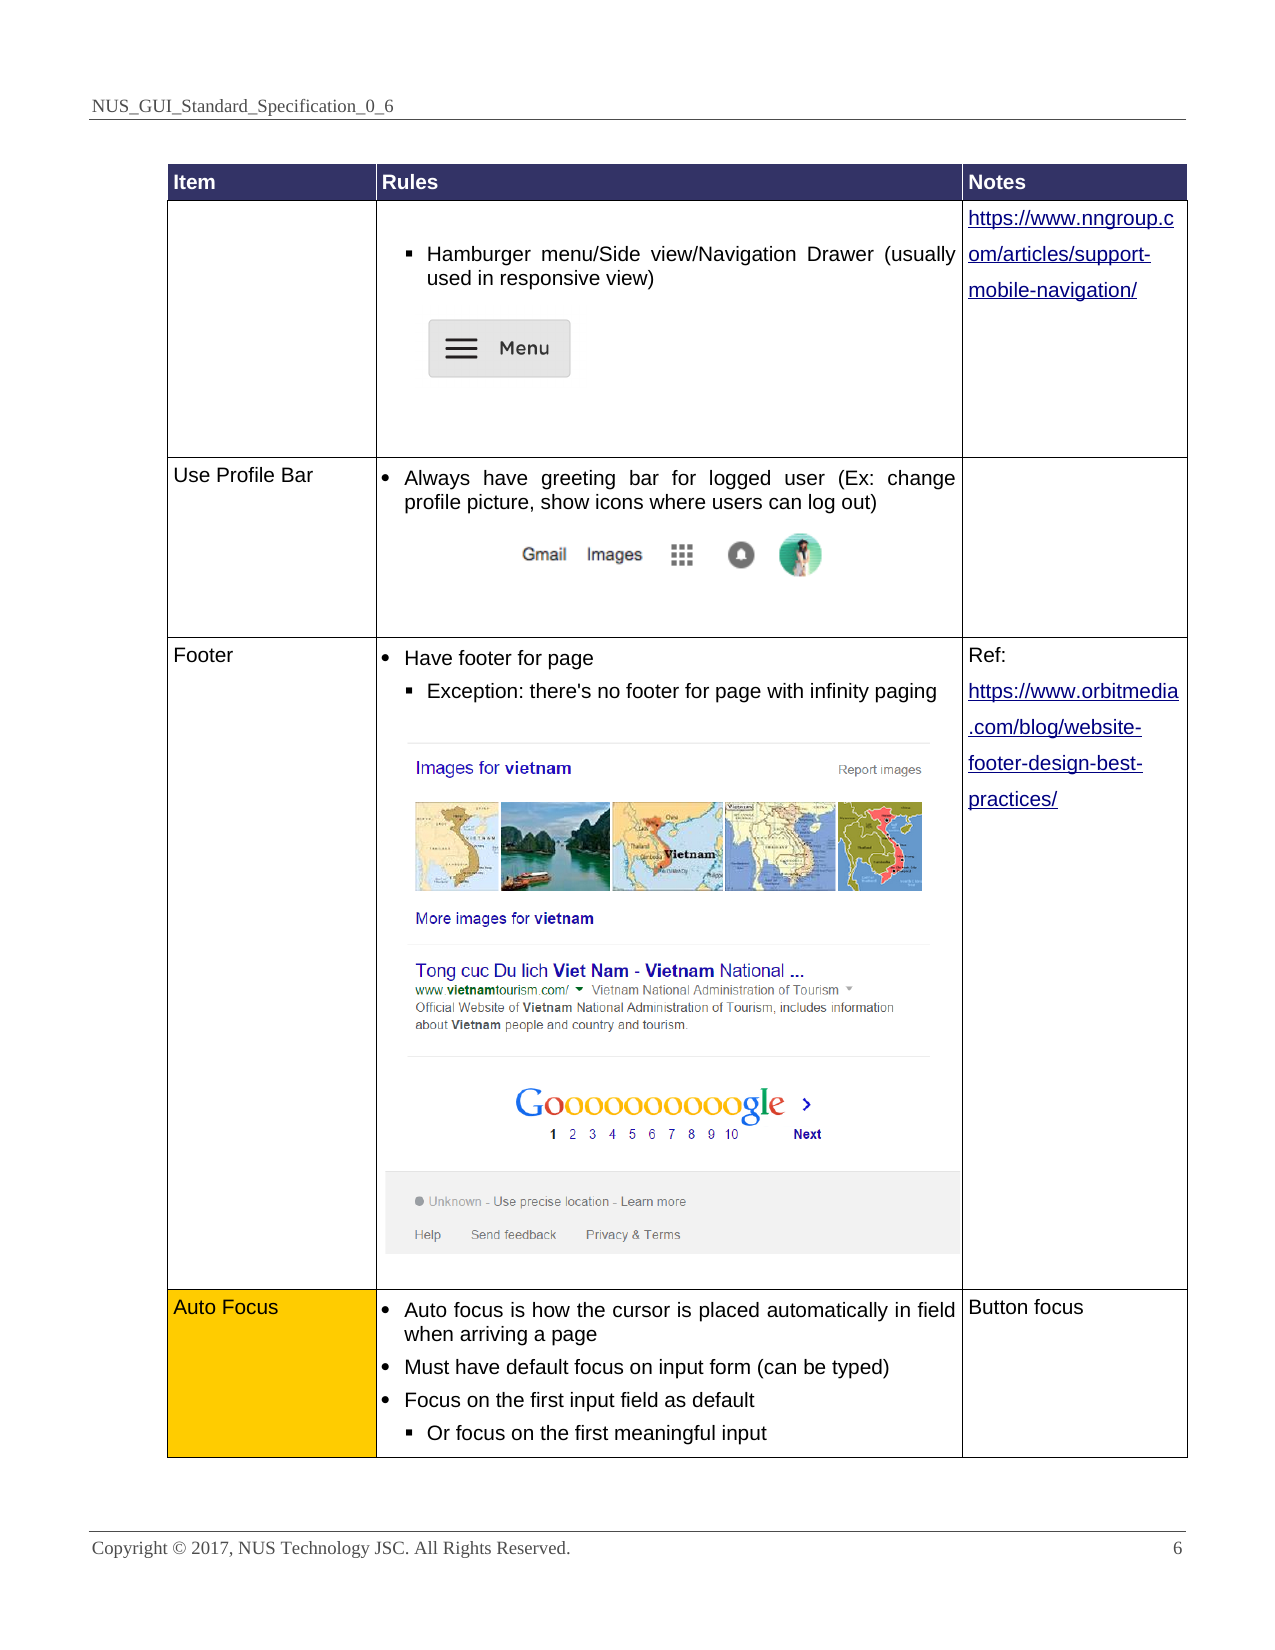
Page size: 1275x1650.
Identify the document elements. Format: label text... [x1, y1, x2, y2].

table_cell Footer [168, 638, 376, 1289]
picture [415, 305, 587, 388]
table_cell Button focus [963, 1290, 1187, 1457]
table_header Notes [963, 164, 1187, 200]
table_cell Have footer for page Exception: there's no footer for page with infinity paging [377, 638, 962, 1289]
picture [486, 519, 852, 602]
table_header Rules [377, 164, 962, 200]
table_cell Ref: https://www.orbitmedia.com/blog/website-footer-design-best-practices/ [963, 638, 1187, 1289]
table_cell Use Profile Bar [168, 458, 376, 637]
picture [385, 732, 961, 1254]
table_cell Menu should be placed in a familiar position (Ex: Left rails, Top of the screen) Make menu look clickable (Ex: By using shadow, using contrast color, etc) Types of menu: Navigation Bar Hamburger menu/Side view/Navigation Drawer (usually used in responsive view) [377, 201, 962, 457]
table_cell Auto Focus [168, 1290, 376, 1457]
table_cell [168, 201, 376, 457]
table_cell https://www.nngroup.com/articles/support-mobile-navigation/ [963, 201, 1187, 457]
table_cell Auto focus is how the cursor is placed automatically in field when arriving a page Must have default focus on input form (can be typed) Focus on the first input field as default Or focus on the first meaningful input There's no auto focus in mobile/tablet (because the keyboard is automatically opened whenever putting a cursor) [377, 1290, 962, 1457]
table_cell Always have greeting bar for logged user (Ex: change profile picture, show icons where users can log out) [377, 458, 962, 637]
table_header Item [168, 164, 376, 200]
table_cell [963, 458, 1187, 637]
